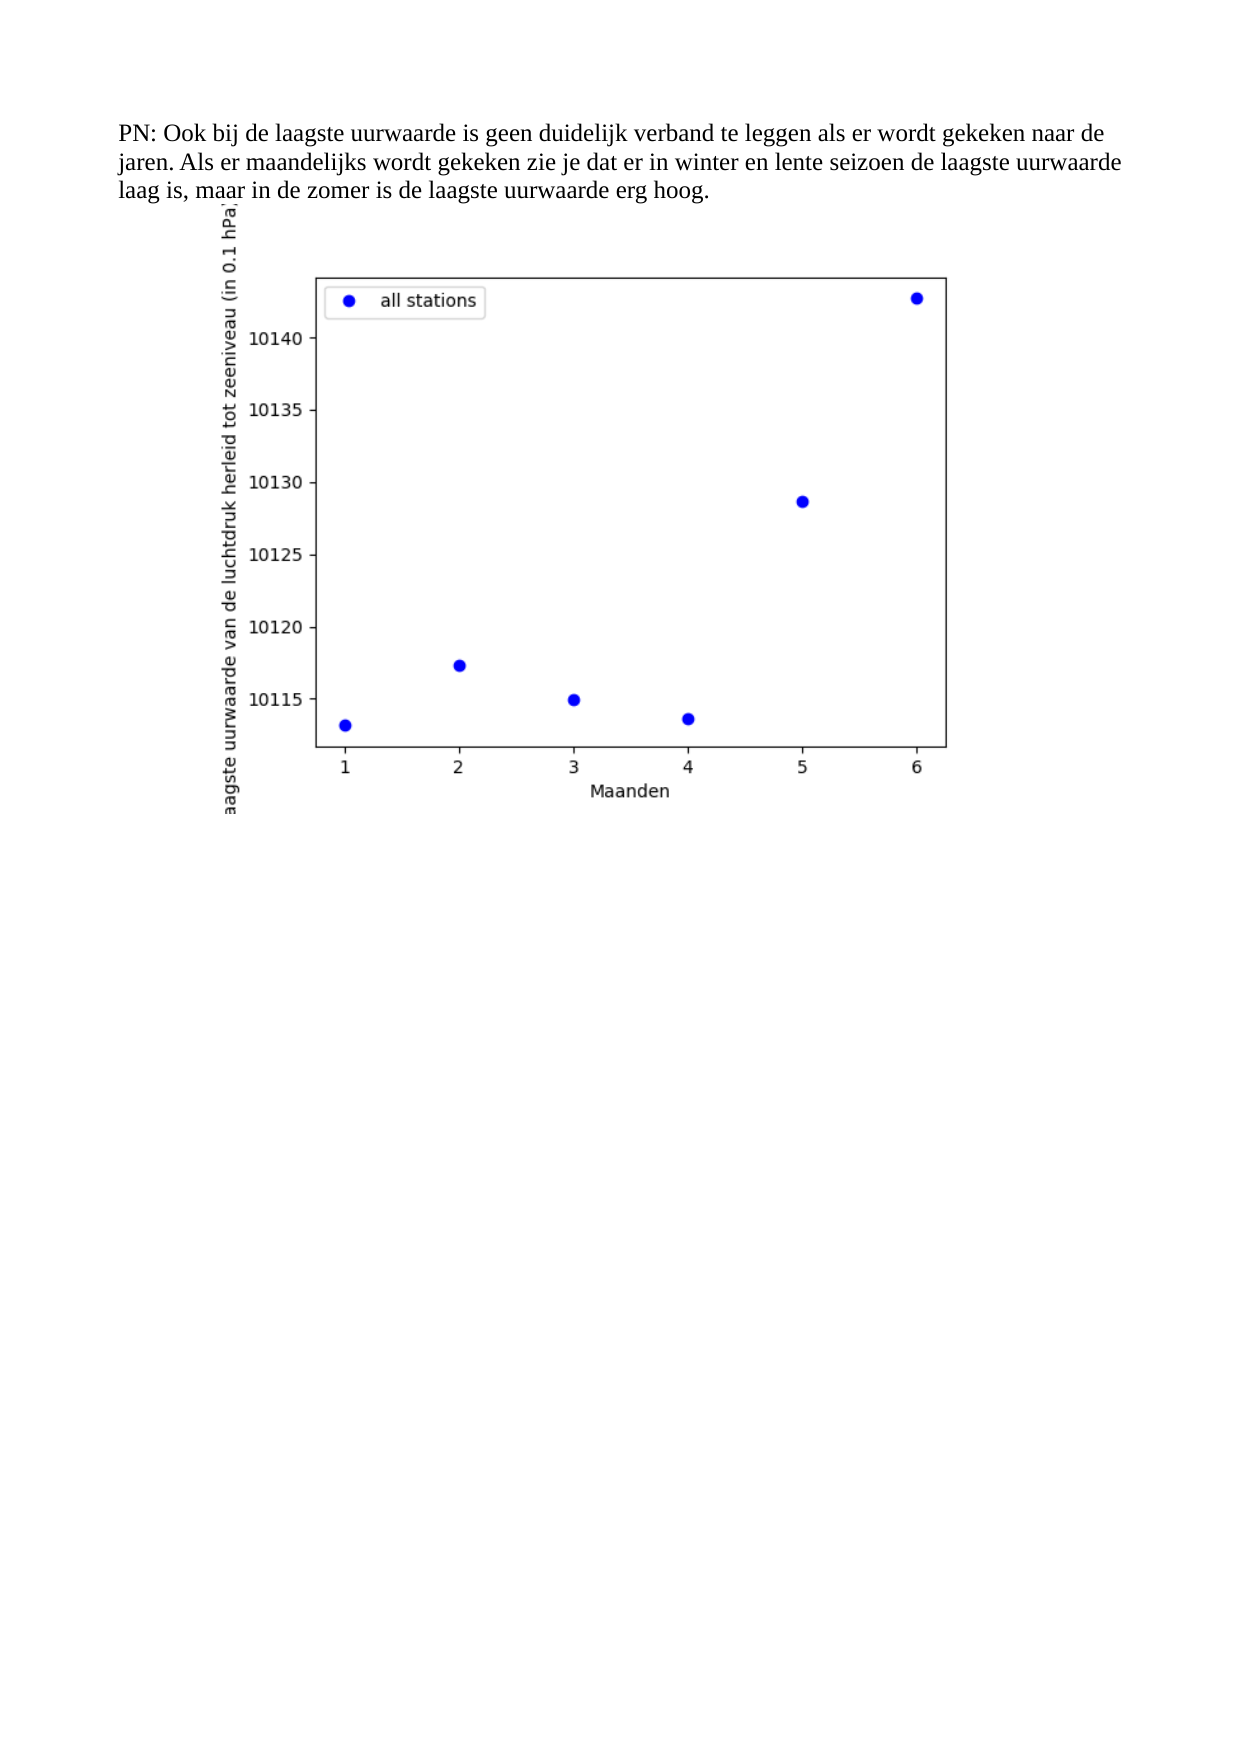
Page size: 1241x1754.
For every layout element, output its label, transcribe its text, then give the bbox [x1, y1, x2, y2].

text PN: Ook bij de laagste uurwaarde is geen duidelijk verband te leggen als er wordt gekeken naar de jaren. Als er maandelijks wordt gekeken zie je dat er in winter en lente seizoen de laagste uurwaarde laag is, maar in de zomer is de laagste uurwaarde erg hoog. [118, 118, 1122, 204]
picture [214, 204, 1027, 814]
